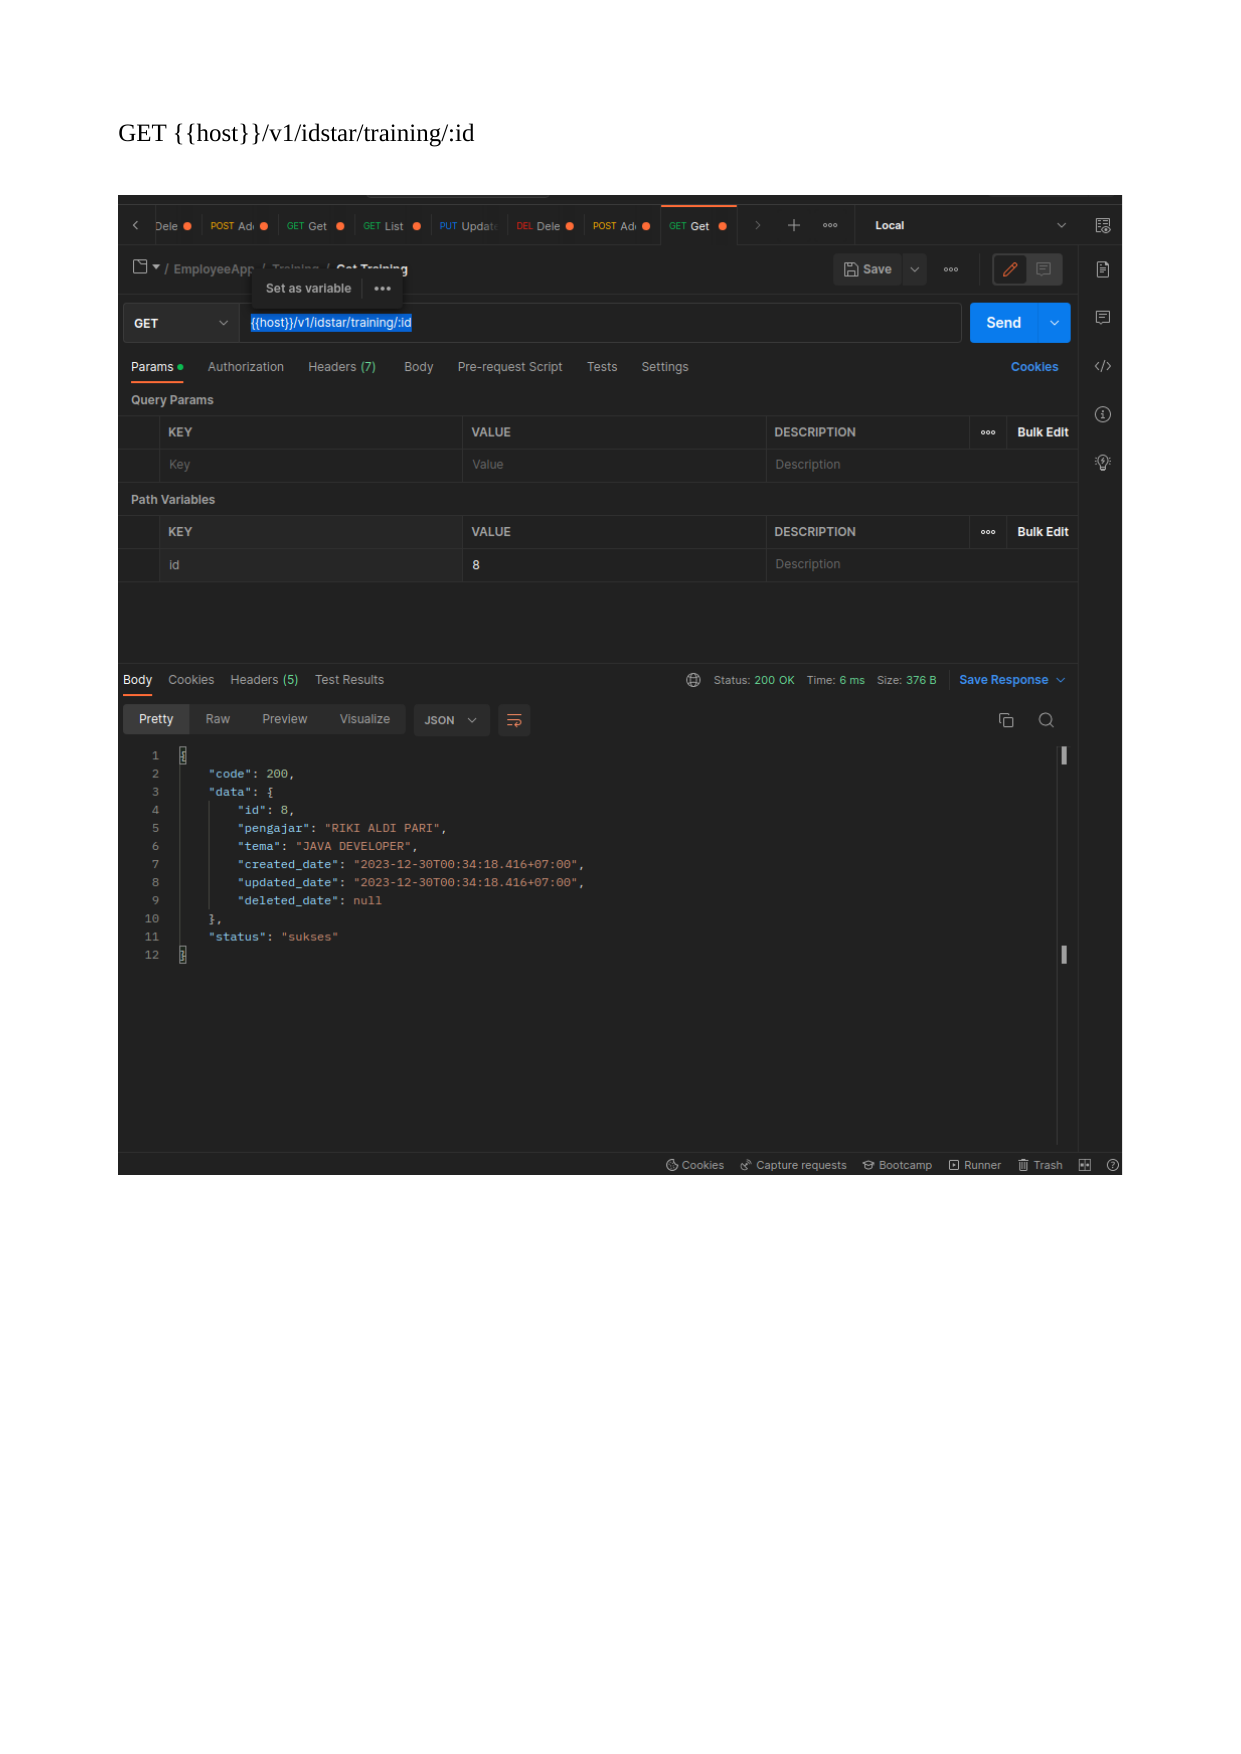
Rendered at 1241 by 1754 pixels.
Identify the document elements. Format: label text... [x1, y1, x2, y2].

text GET {{host}}/v1/idstar/training/:id [118, 118, 1122, 147]
picture [118, 195, 1123, 1175]
